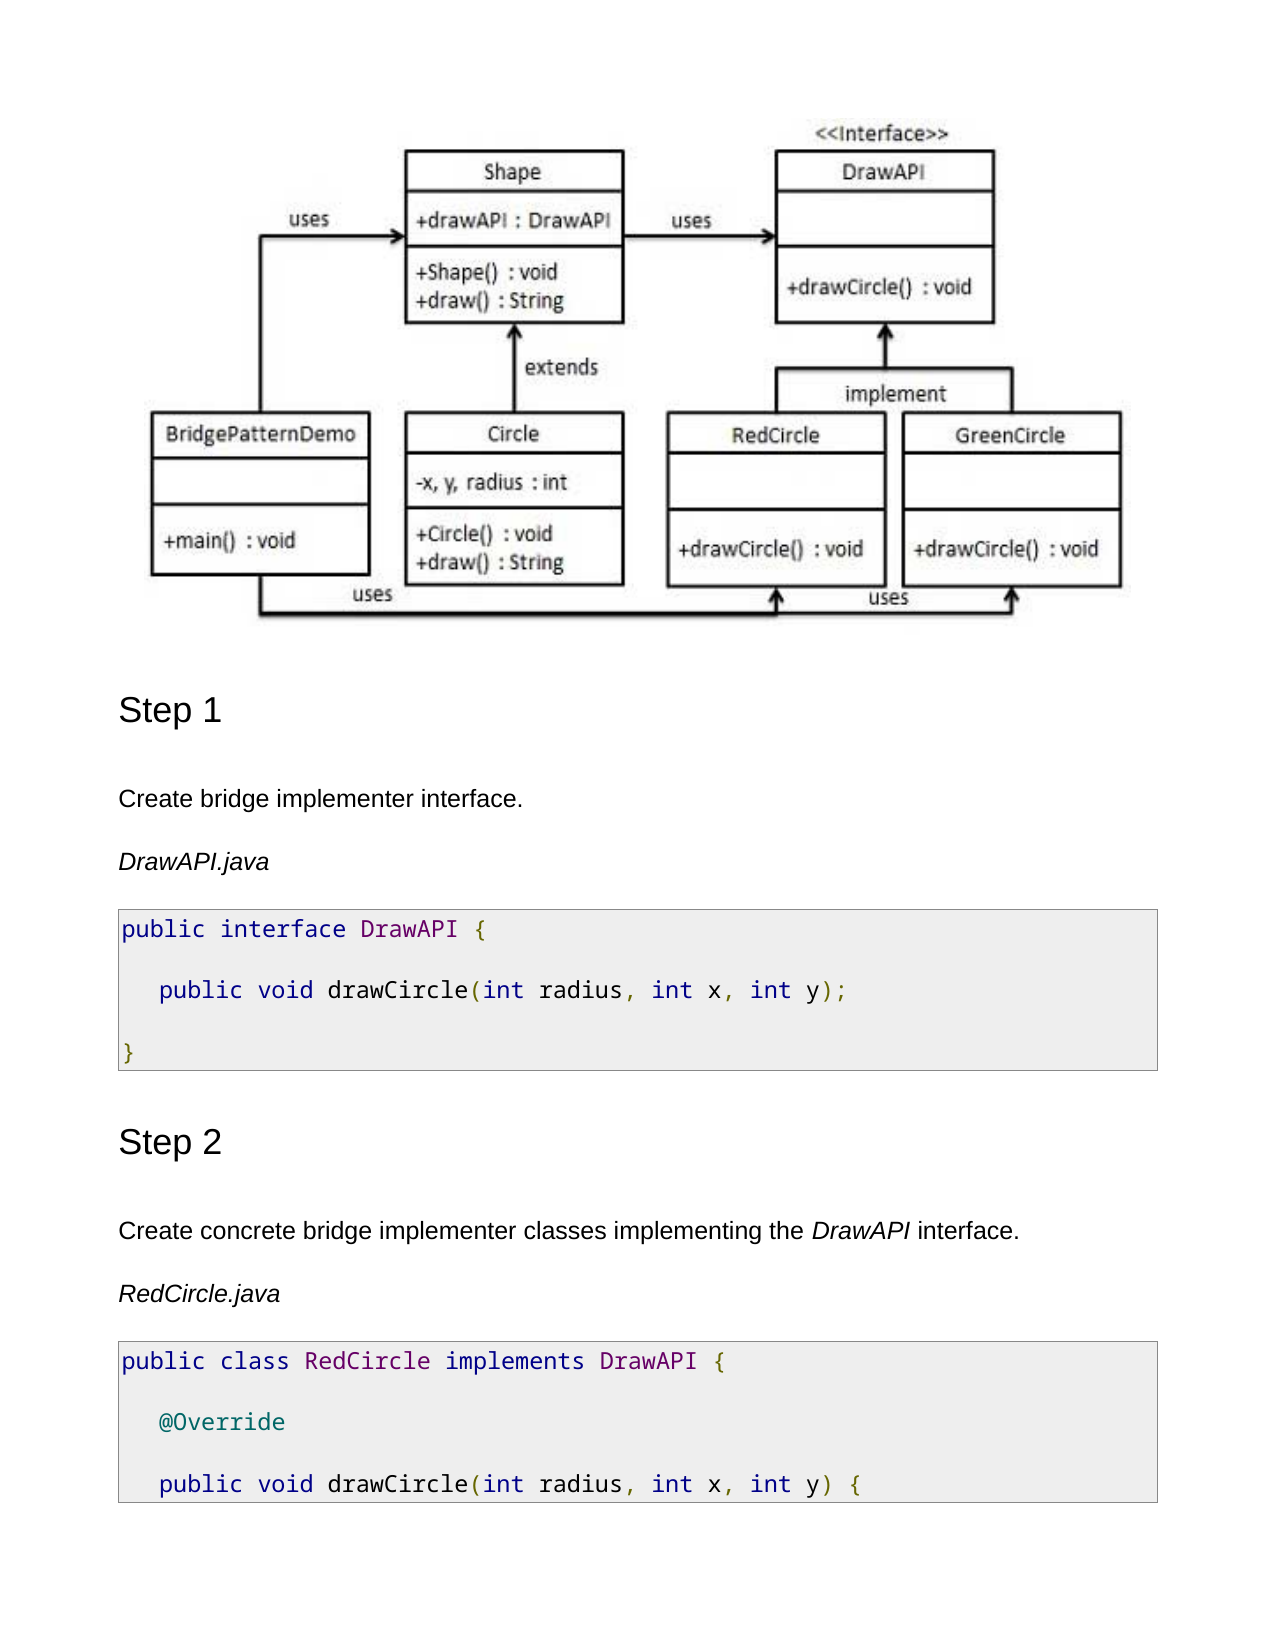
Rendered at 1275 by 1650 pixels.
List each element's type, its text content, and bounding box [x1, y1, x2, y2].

text public interface DrawAPI { [119, 910, 1157, 944]
text Create bridge implementer interface. [118, 784, 1157, 813]
text public void drawCircle(int radius, int x, int y); [119, 971, 1157, 1006]
text RedCircle.java [118, 1278, 1157, 1307]
picture [144, 118, 1131, 635]
text public class RedCircle implements DrawAPI { [119, 1342, 1157, 1376]
text Create concrete bridge implementer classes implementing the DrawAPI interface. [118, 1216, 1157, 1245]
text @Override [119, 1402, 1157, 1438]
text } [119, 1032, 1157, 1070]
text public void drawCircle(int radius, int x, int y) { [119, 1464, 1157, 1502]
subtitle Step 2 [118, 1121, 1157, 1162]
subtitle Step 1 [118, 689, 1157, 730]
text DrawAPI.java [118, 847, 1157, 875]
